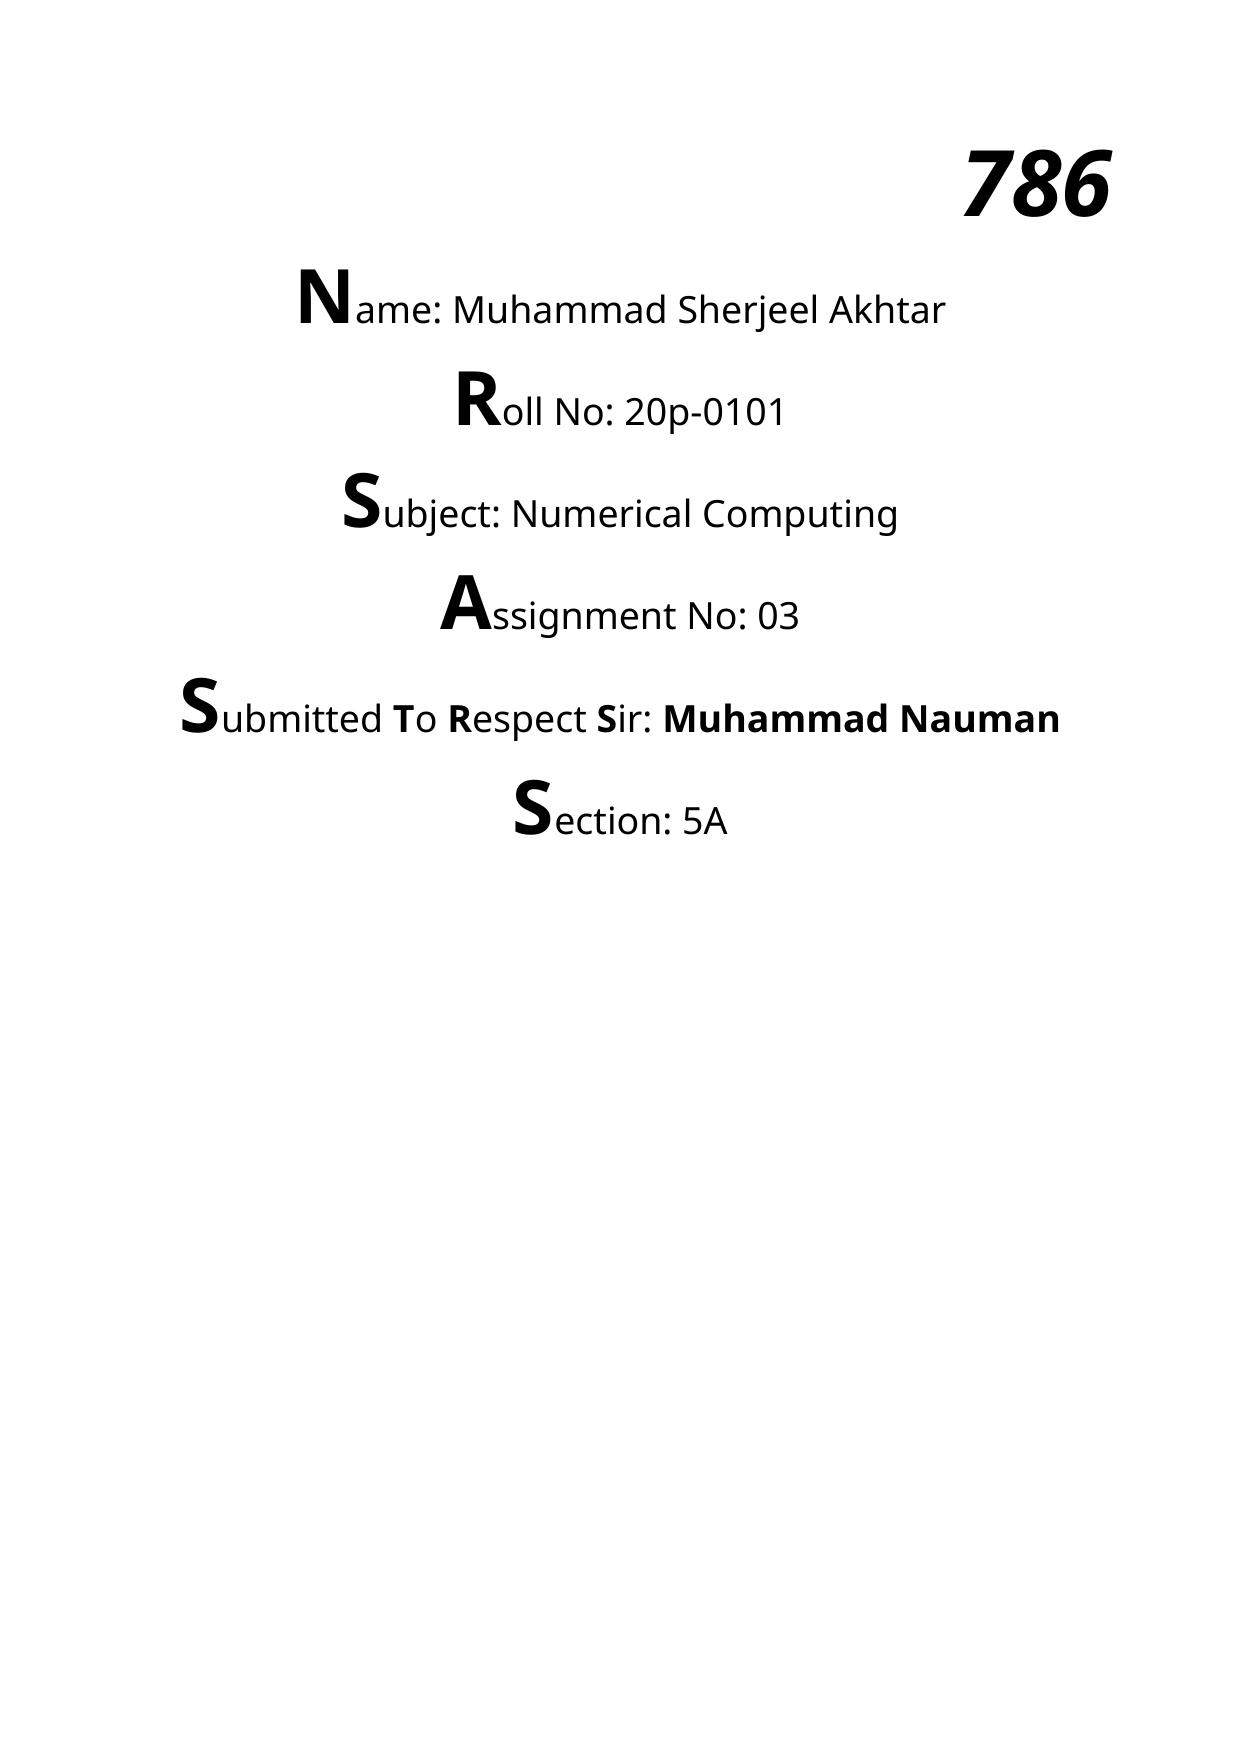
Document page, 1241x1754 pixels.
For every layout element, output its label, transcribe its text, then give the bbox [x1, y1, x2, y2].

text Assignment No: 03 [118, 549, 1122, 652]
text Subject: Numerical Computing [118, 447, 1122, 549]
text Name: Muhammad Sherjeel Akhtar [118, 243, 1122, 345]
text 786 [118, 118, 1122, 243]
text Submitted To Respect Sir: Muhammad Nauman Section: 5A [118, 652, 1122, 856]
text Roll No: 20p-0101 [118, 345, 1122, 447]
